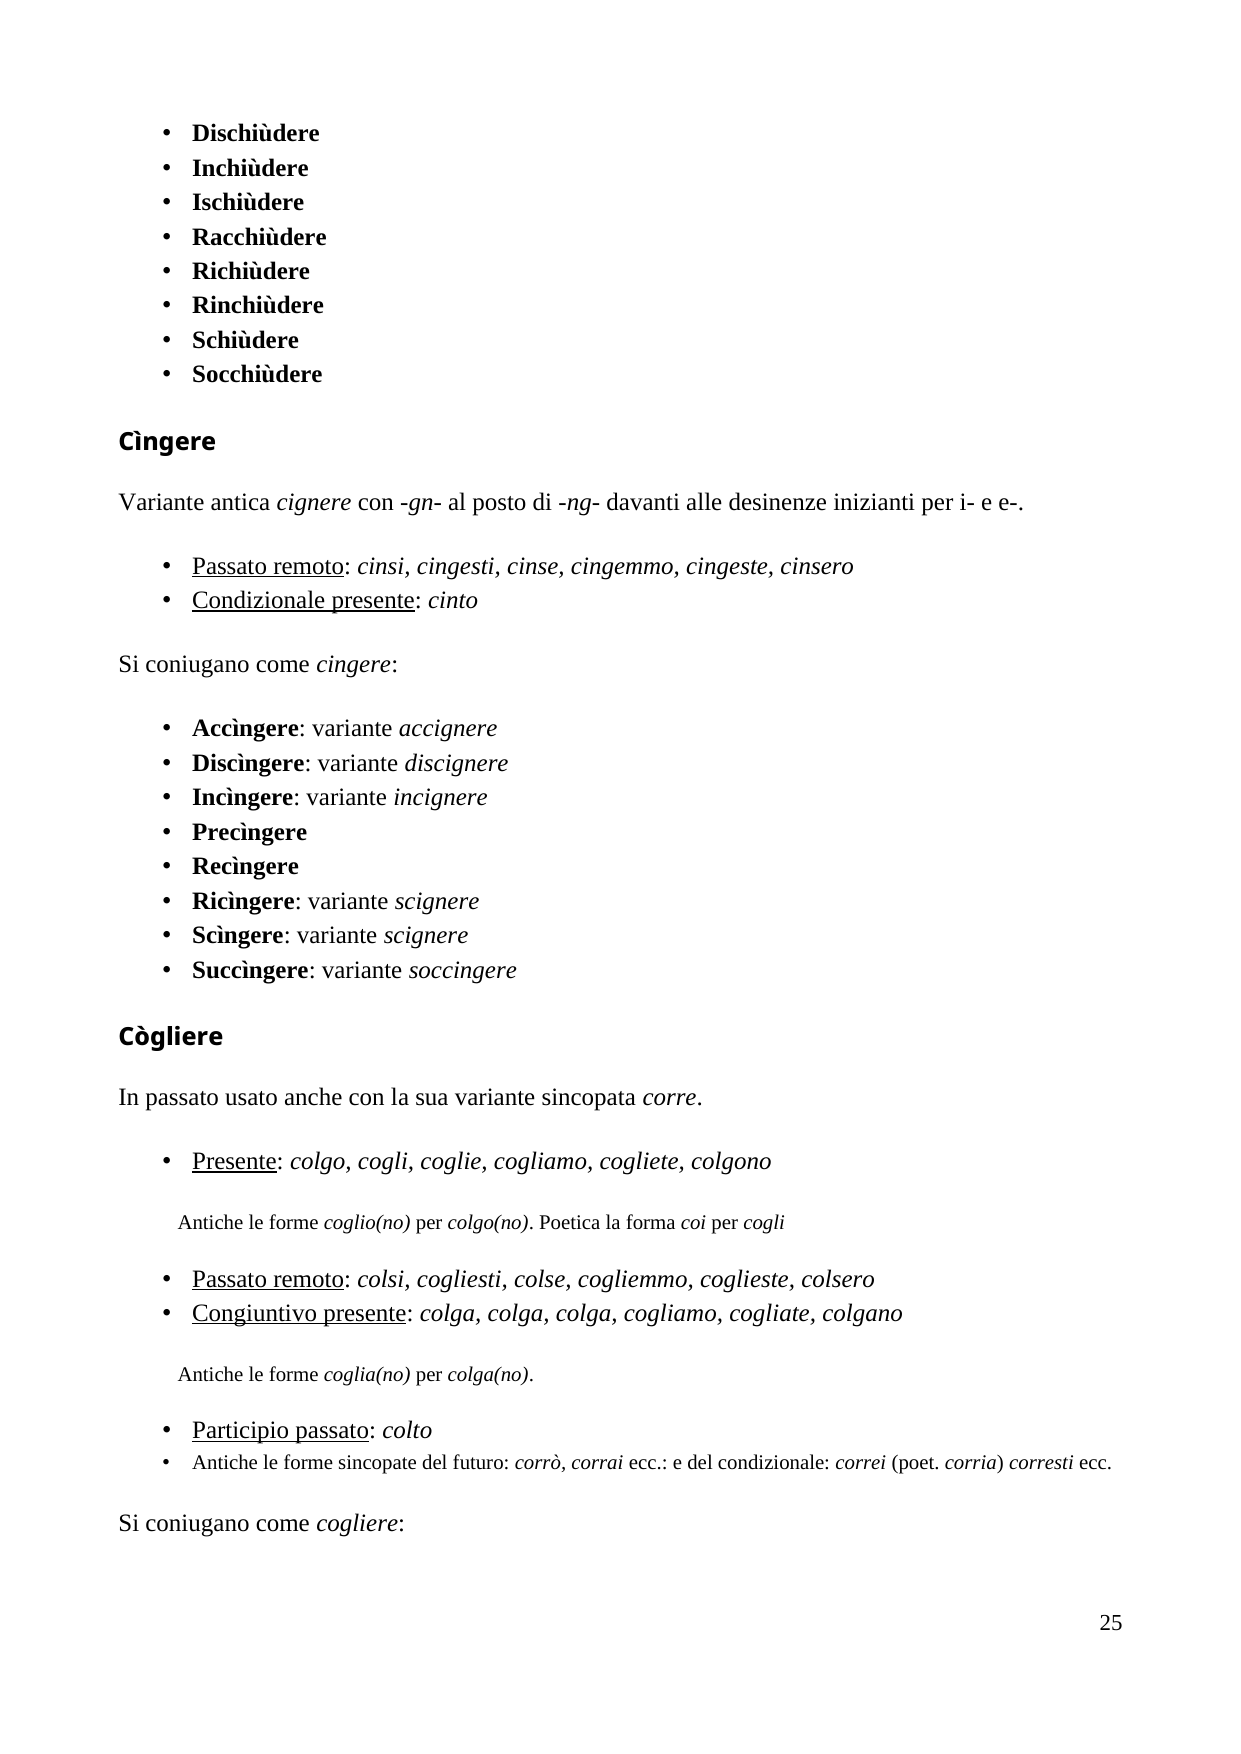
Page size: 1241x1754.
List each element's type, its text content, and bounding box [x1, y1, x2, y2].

subtitle Cìngere [118, 423, 1122, 457]
list Inchiùdere [162, 153, 1122, 181]
list Passato remoto: cinsi, cingesti, cinse, cingemmo, cingeste, cinsero [162, 551, 1122, 580]
list Racchiùdere [162, 222, 1122, 250]
list Accìngere: variante accignere [162, 713, 1122, 742]
text Variante antica cignere con -gn- al posto di -ng- davanti alle desinenze inizianti per i- e e-. [118, 487, 1122, 516]
list Ischiùdere [162, 187, 1122, 216]
text Si coniugano come cingere: [118, 649, 1122, 678]
list Precìngere [162, 817, 1122, 846]
text Si coniugano come cogliere: [118, 1508, 1122, 1537]
list Antiche le forme coglio(no) per colgo(no). Poetica la forma coi per cogli [177, 1210, 1122, 1234]
list Rinchiùdere [162, 291, 1122, 319]
list Presente: colgo, cogli, coglie, cogliamo, cogliete, colgono [162, 1146, 1122, 1175]
list Succìngere: variante soccingere [162, 955, 1122, 983]
list Antiche le forme sincopate del futuro: corrò, corrai ecc.: e del condizionale: correi (poet. corria) corresti ecc. [162, 1450, 1122, 1474]
list Scìngere: variante scignere [162, 920, 1122, 949]
subtitle Cògliere [118, 1019, 1122, 1053]
list Participio passato: colto [162, 1416, 1122, 1444]
list Incìngere: variante incignere [162, 782, 1122, 811]
list Condizionale presente: cinto [162, 585, 1122, 614]
text In passato usato anche con la sua variante sincopata corre. [118, 1082, 1122, 1111]
list Passato remoto: colsi, cogliesti, colse, cogliemmo, coglieste, colsero [162, 1264, 1122, 1292]
list Recìngere [162, 851, 1122, 880]
list Socchiùdere [162, 359, 1122, 388]
list Dischiùdere [162, 118, 1122, 147]
list Richiùdere [162, 256, 1122, 285]
list Congiuntivo presente: colga, colga, colga, cogliamo, cogliate, colgano [162, 1298, 1122, 1327]
list Ricìngere: variante scignere [162, 886, 1122, 914]
list Schiùdere [162, 325, 1122, 354]
list Discìngere: variante discignere [162, 748, 1122, 777]
list Antiche le forme coglia(no) per colga(no). [177, 1362, 1122, 1386]
